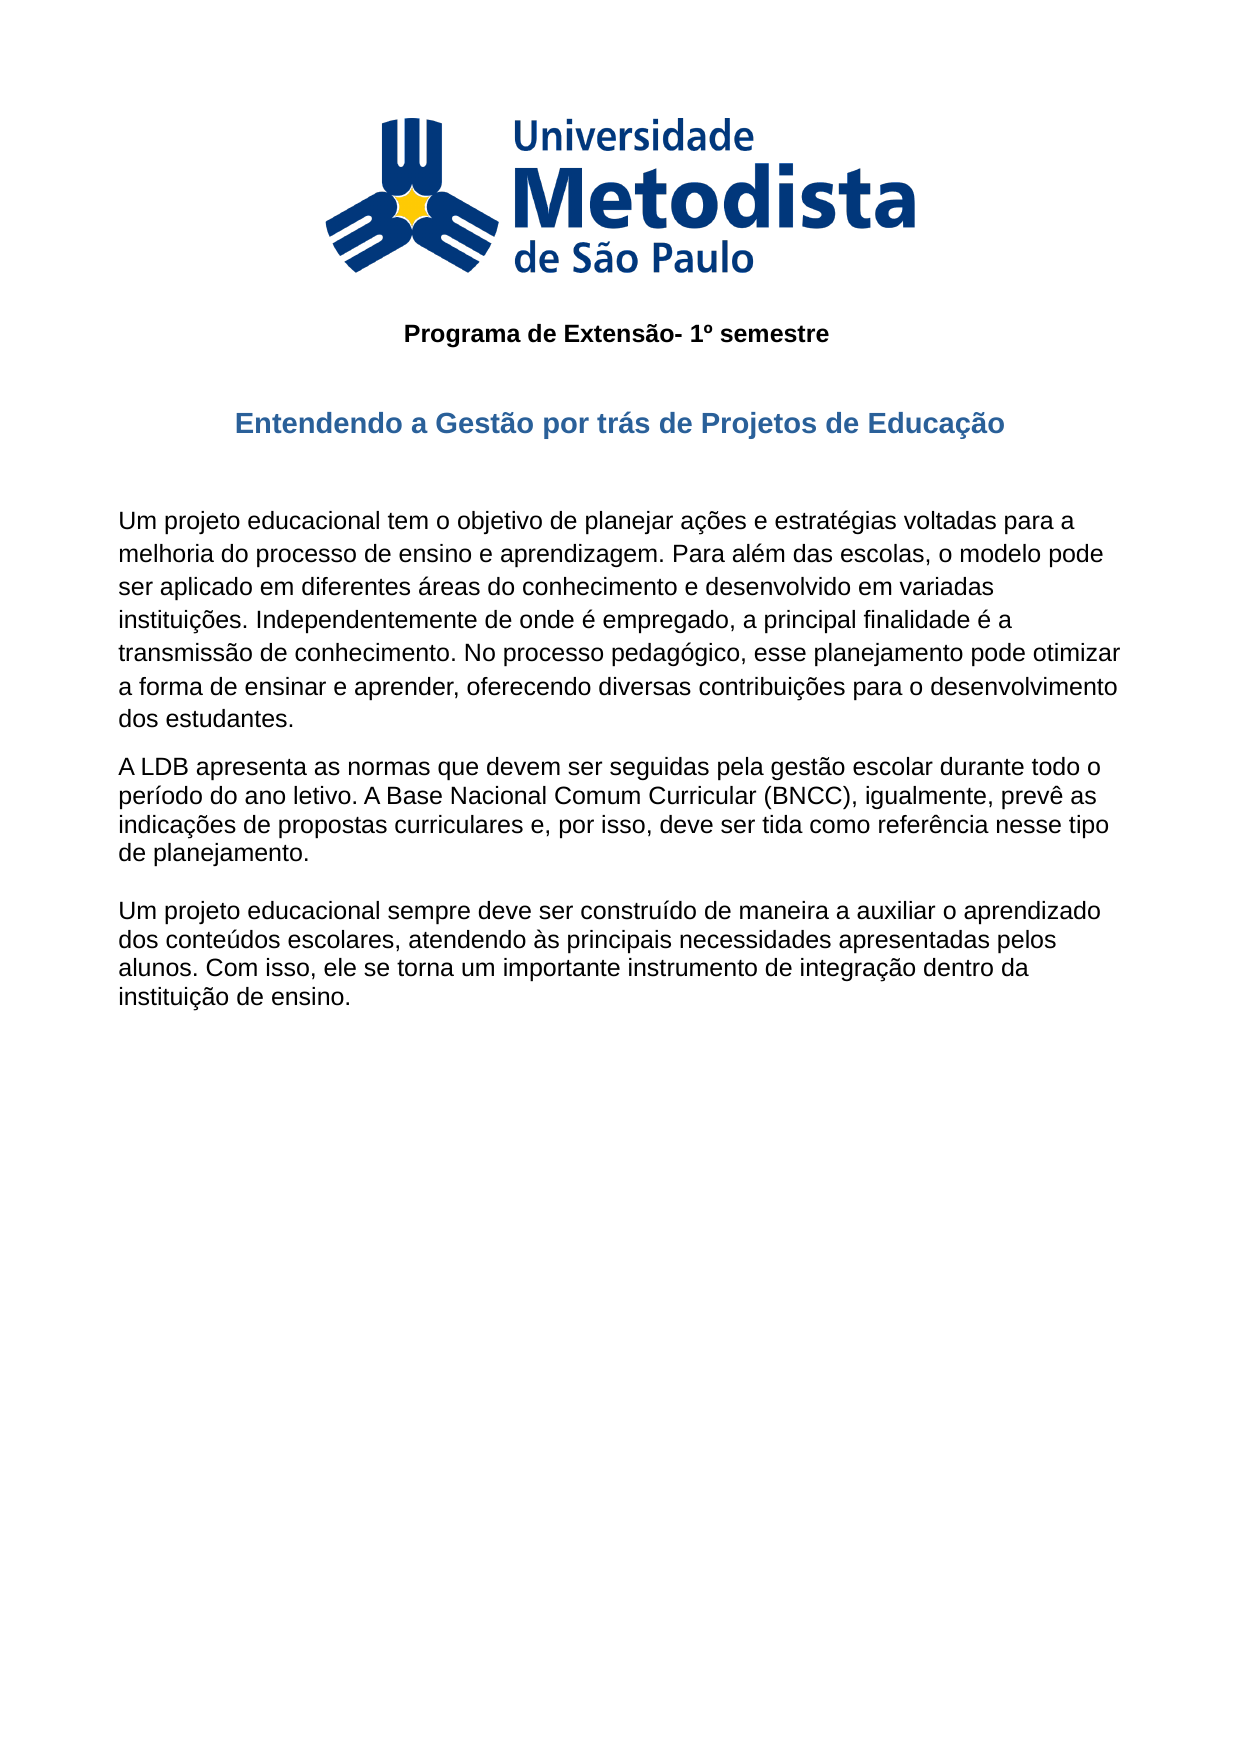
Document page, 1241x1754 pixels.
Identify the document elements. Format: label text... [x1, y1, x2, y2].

text Entendendo a Gestão por trás de Projetos de Educação [118, 406, 1122, 439]
text A LDB apresenta as normas que devem ser seguidas pela gestão escolar durante todo o período do ano letivo. A Base Nacional Comum Curricular (BNCC), igualmente, prevê as indicações de propostas curriculares e, por isso, deve ser tida como referência nesse tipo de planejamento. Um projeto educacional sempre deve ser construído de maneira a auxiliar o aprendizado dos conteúdos escolares, atendendo às principais necessidades apresentadas pelos alunos. Com isso, ele se torna um importante instrumento de integração dentro da instituição de ensino. [118, 752, 1122, 1011]
text Um projeto educacional tem o objetivo de planejar ações e estratégias voltadas para a melhoria do processo de ensino e aprendizagem. Para além das escolas, o modelo pode ser aplicado em diferentes áreas do conhecimento e desenvolvido em variadas instituições. Independentemente de onde é empregado, a principal finalidade é a transmissão de conhecimento. No processo pedagógico, esse planejamento pode otimizar a forma de ensinar e aprender, oferecendo diversas contribuições para o desenvolvimento dos estudantes. [118, 506, 1122, 733]
picture [325, 118, 915, 273]
text Programa de Extensão- 1º semestre [118, 319, 1122, 348]
